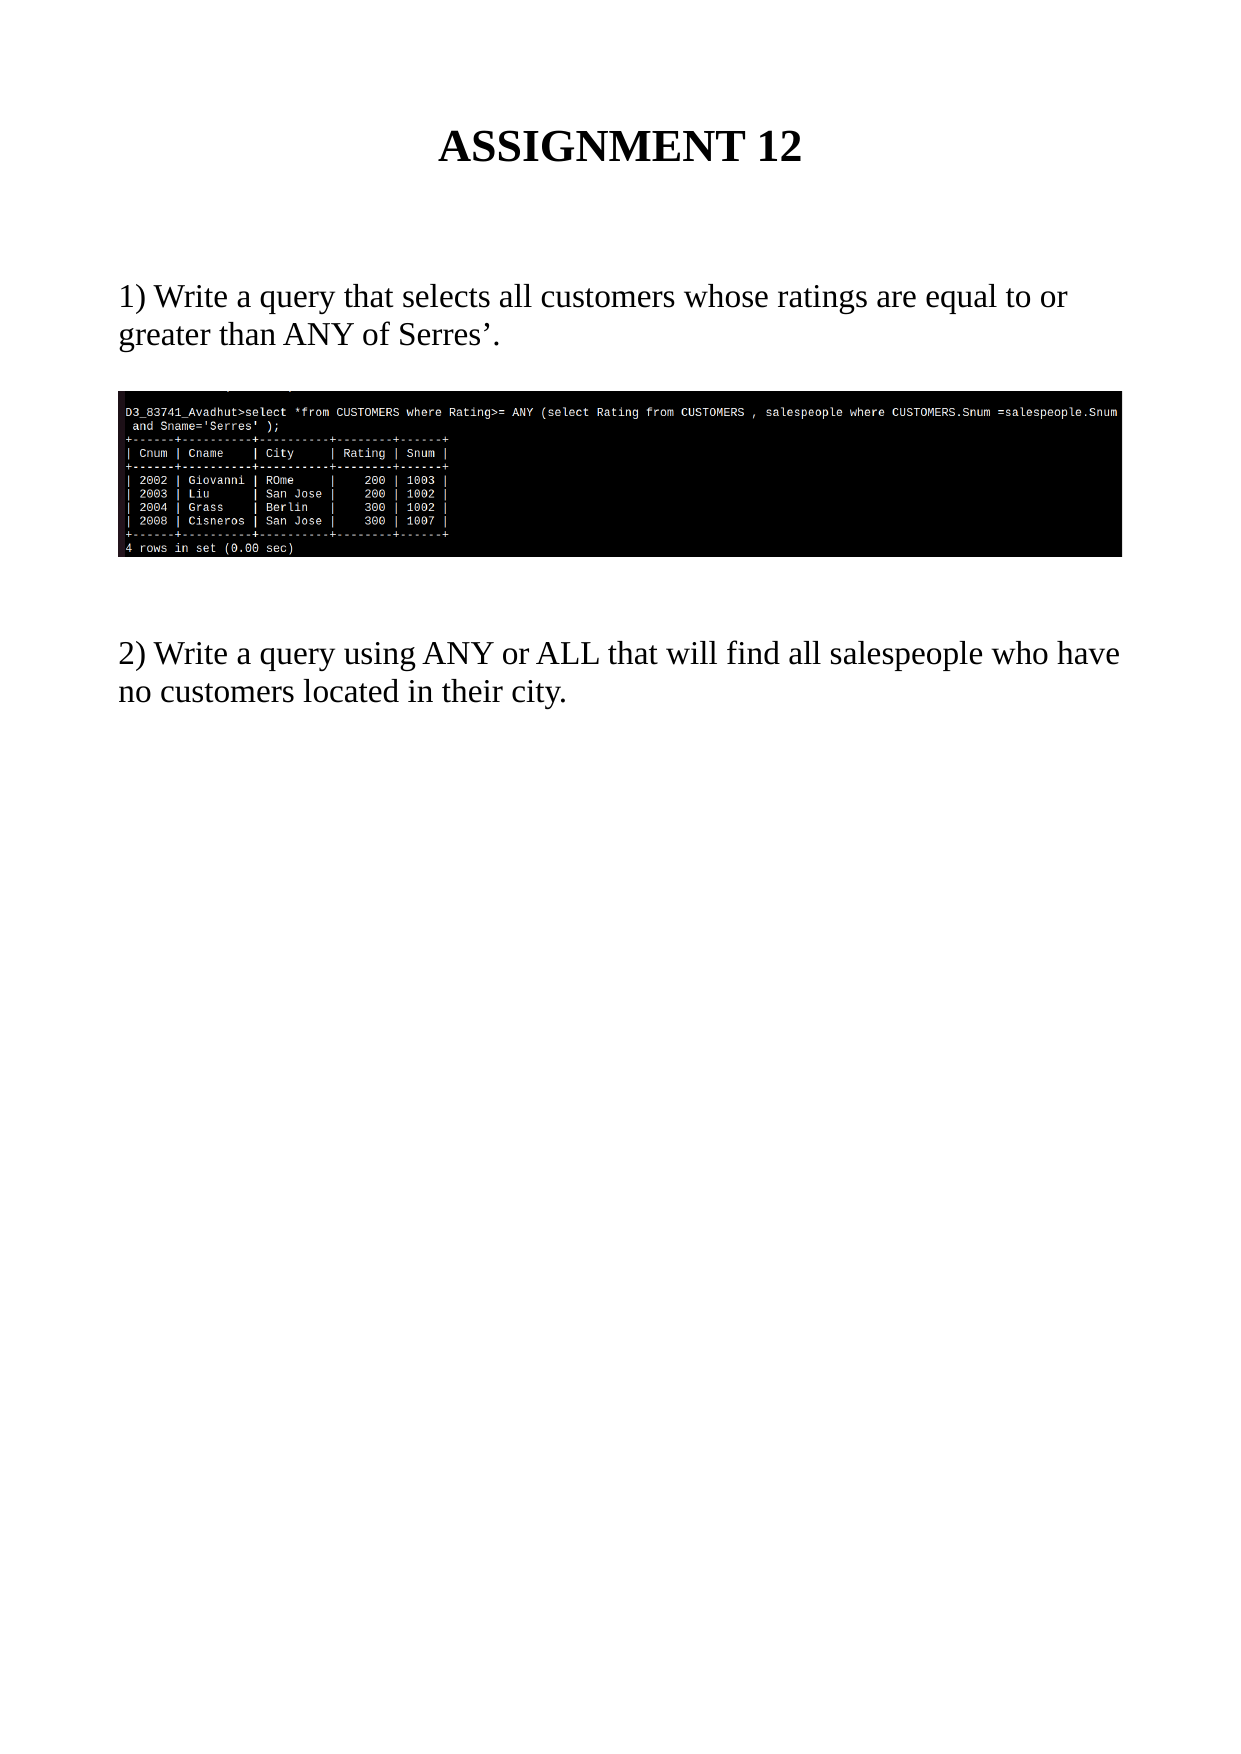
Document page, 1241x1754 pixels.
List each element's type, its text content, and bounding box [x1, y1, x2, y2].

picture [118, 391, 1123, 557]
text 2) Write a query using ANY or ALL that will find all salespeople who have no customers located in their city. [118, 633, 1122, 710]
text 1) Write a query that selects all customers whose ratings are equal to or greater than ANY of Serres’. [118, 276, 1122, 353]
text ASSIGNMENT 12 [118, 118, 1122, 171]
